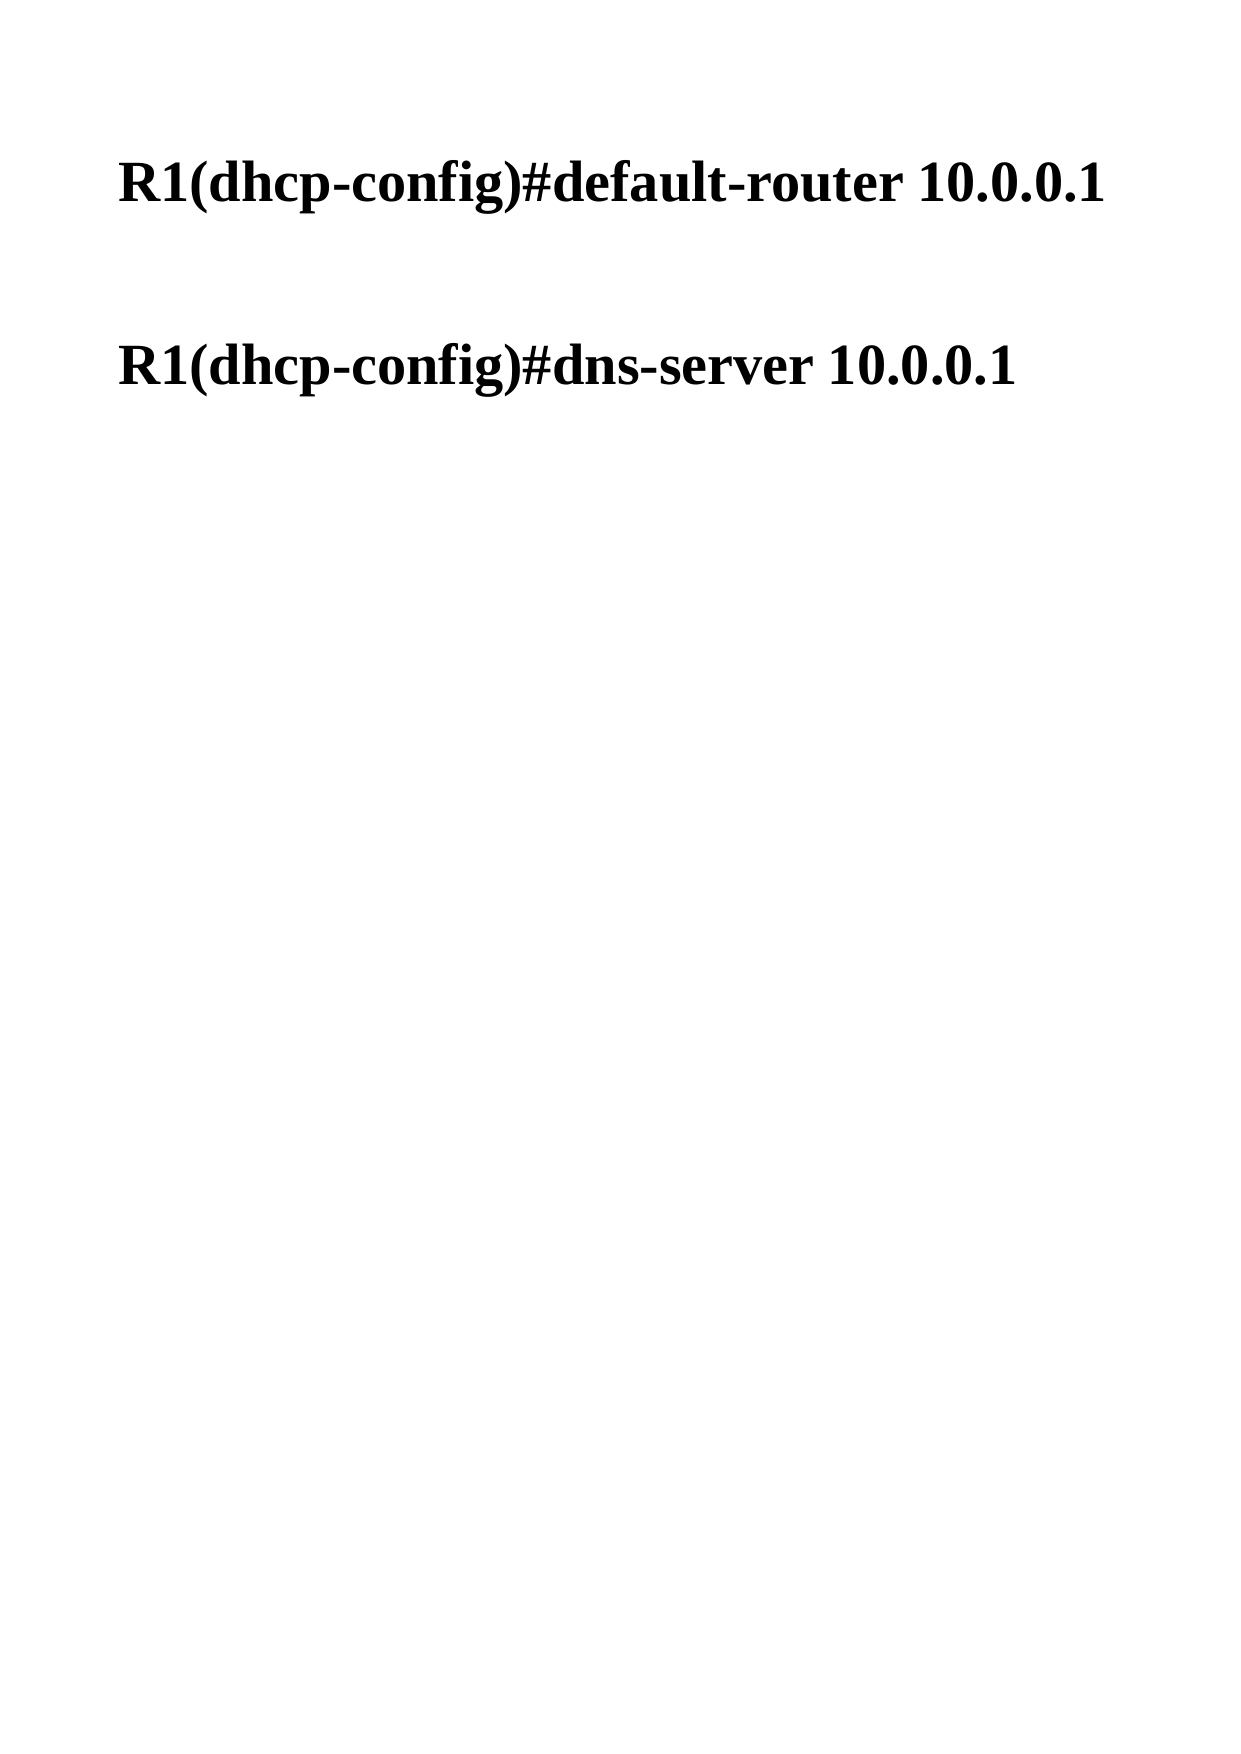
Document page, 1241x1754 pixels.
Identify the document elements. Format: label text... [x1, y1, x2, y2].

text R1(dhcp-config)#dns-server 10.0.0.1 [118, 330, 1122, 397]
text R1(dhcp-config)#default-router 10.0.0.1 [118, 147, 1122, 214]
